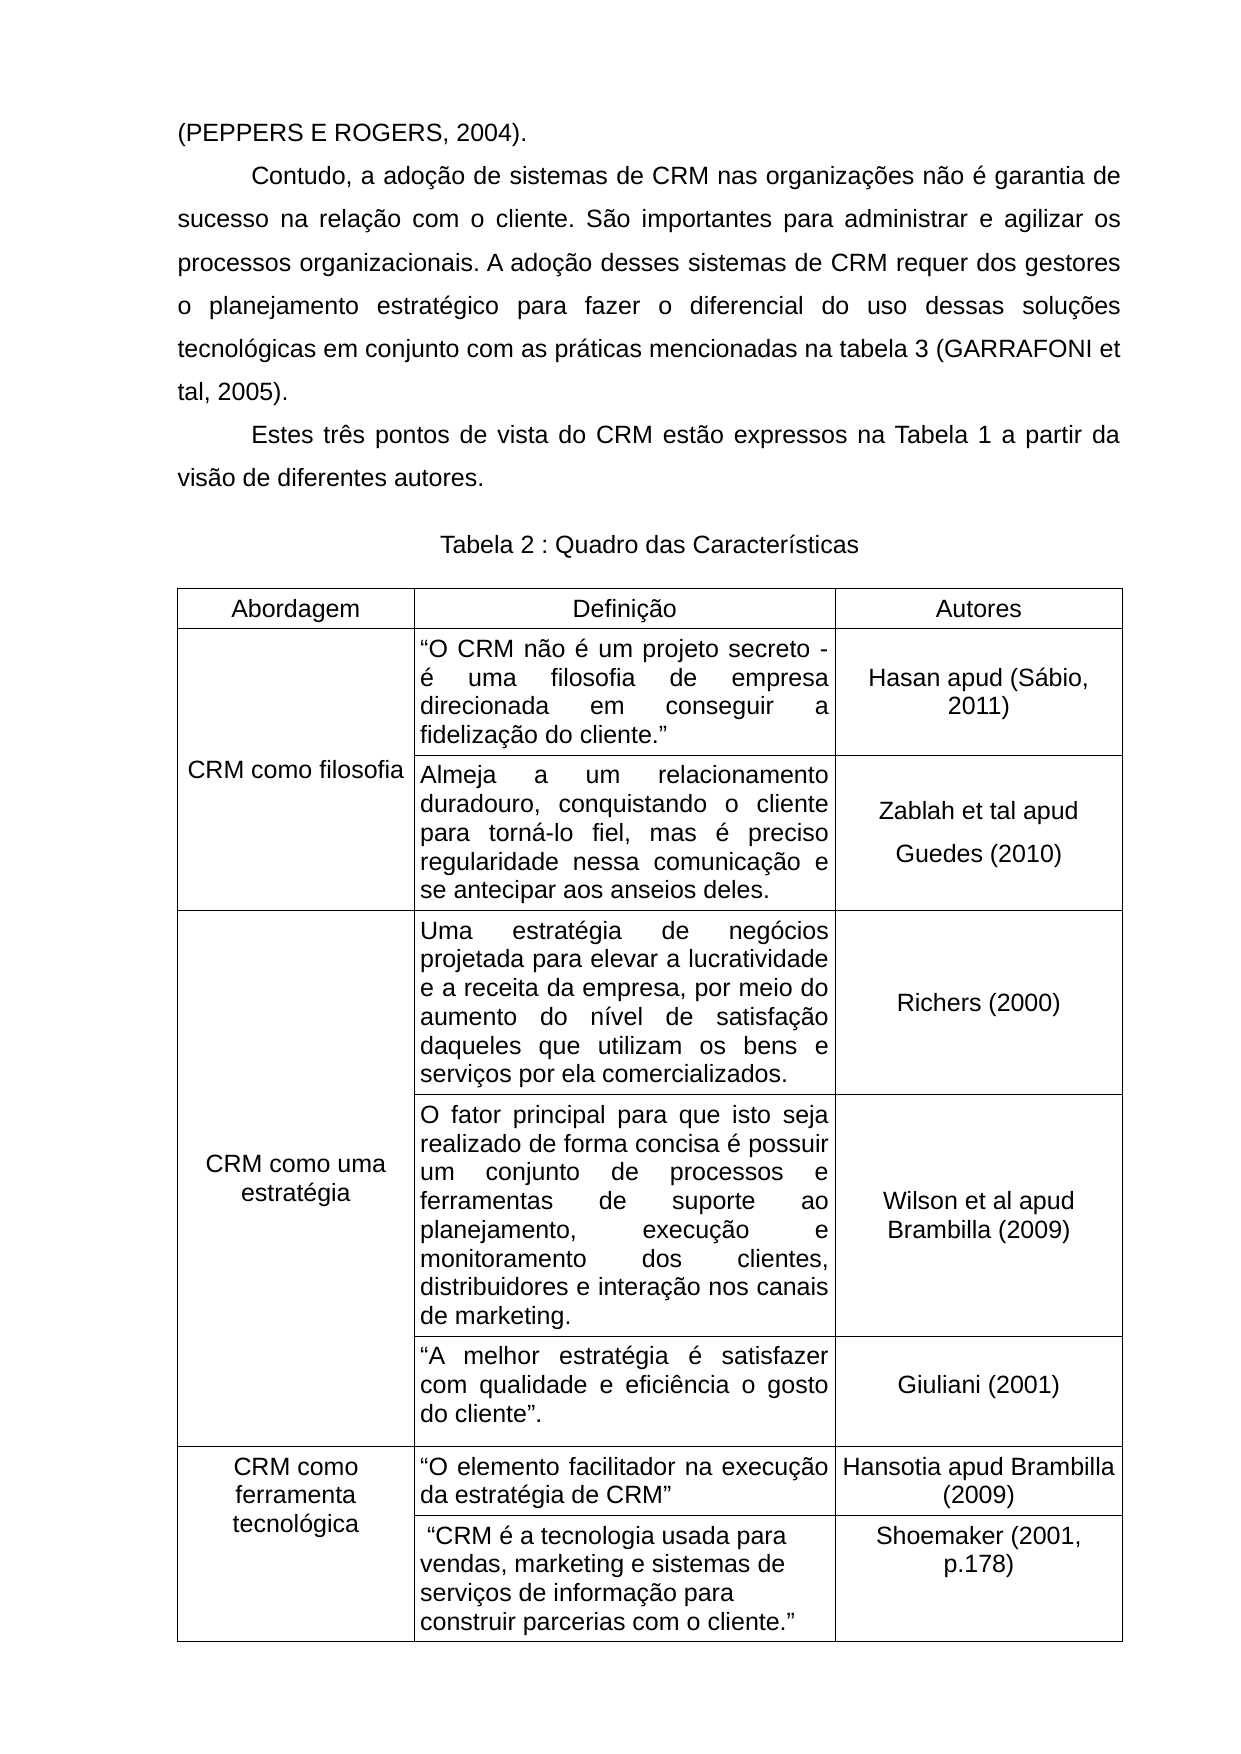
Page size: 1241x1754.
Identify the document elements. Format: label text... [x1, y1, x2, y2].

text Estes três pontos de vista do CRM estão expressos na Tabela 1 a partir da visão de diferentes autores. [177, 420, 1122, 492]
table_cell CRM como filosofia [178, 629, 414, 910]
table_header Autores [836, 589, 1122, 628]
table_header Abordagem [178, 589, 414, 628]
table_cell Giuliani (2001) [836, 1337, 1122, 1446]
table_cell Almeja a um relacionamento duradouro, conquistando o cliente para torná-lo fiel, mas é preciso regularidade nessa comunicação e se antecipar aos anseios deles. [415, 756, 835, 910]
table_cell Hansotia apud Brambilla (2009) [836, 1447, 1122, 1515]
text Contudo, a adoção de sistemas de CRM nas organizações não é garantia de sucesso na relação com o cliente. São importantes para administrar e agilizar os processos organizacionais. A adoção desses sistemas de CRM requer dos gestores o planejamento estratégico para fazer o diferencial do uso dessas soluções tecnológicas em conjunto com as práticas mencionadas na tabela 3 (GARRAFONI et tal, 2005). [177, 161, 1122, 406]
table_cell Zablah et tal apud Guedes (2010) [836, 756, 1122, 910]
table_header Definição [415, 589, 835, 628]
table_cell “O CRM não é um projeto secreto - é uma filosofia de empresa direcionada em conseguir a fidelização do cliente.” [415, 629, 835, 754]
table_cell “O elemento facilitador na execução da estratégia de CRM” [415, 1447, 835, 1515]
table_cell Uma estratégia de negócios projetada para elevar a lucratividade e a receita da empresa, por meio do aumento do nível de satisfação daqueles que utilizam os bens e serviços por ela comercializados. [415, 911, 835, 1094]
table_cell Wilson et al apud Brambilla (2009) [836, 1095, 1122, 1336]
table_cell CRM como uma estratégia [178, 911, 414, 1446]
text Tabela 2 : Quadro das Características [177, 530, 1122, 559]
table_cell Richers (2000) [836, 911, 1122, 1094]
table_cell “A melhor estratégia é satisfazer com qualidade e eficiência o gosto do cliente”. [415, 1337, 835, 1446]
table_cell O fator principal para que isto seja realizado de forma concisa é possuir um conjunto de processos e ferramentas de suporte ao planejamento, execução e monitoramento dos clientes, distribuidores e interação nos canais de marketing. [415, 1095, 835, 1336]
text (PEPPERS E ROGERS, 2004). [177, 118, 1122, 147]
table_cell Shoemaker (2001, p.178) [836, 1516, 1122, 1641]
table_cell “CRM é a tecnologia usada para vendas, marketing e sistemas de serviços de informação para construir parcerias com o cliente.” [415, 1516, 835, 1641]
table_cell Hasan apud (Sábio, 2011) [836, 629, 1122, 754]
table_cell CRM como ferramenta tecnológica [178, 1447, 414, 1641]
